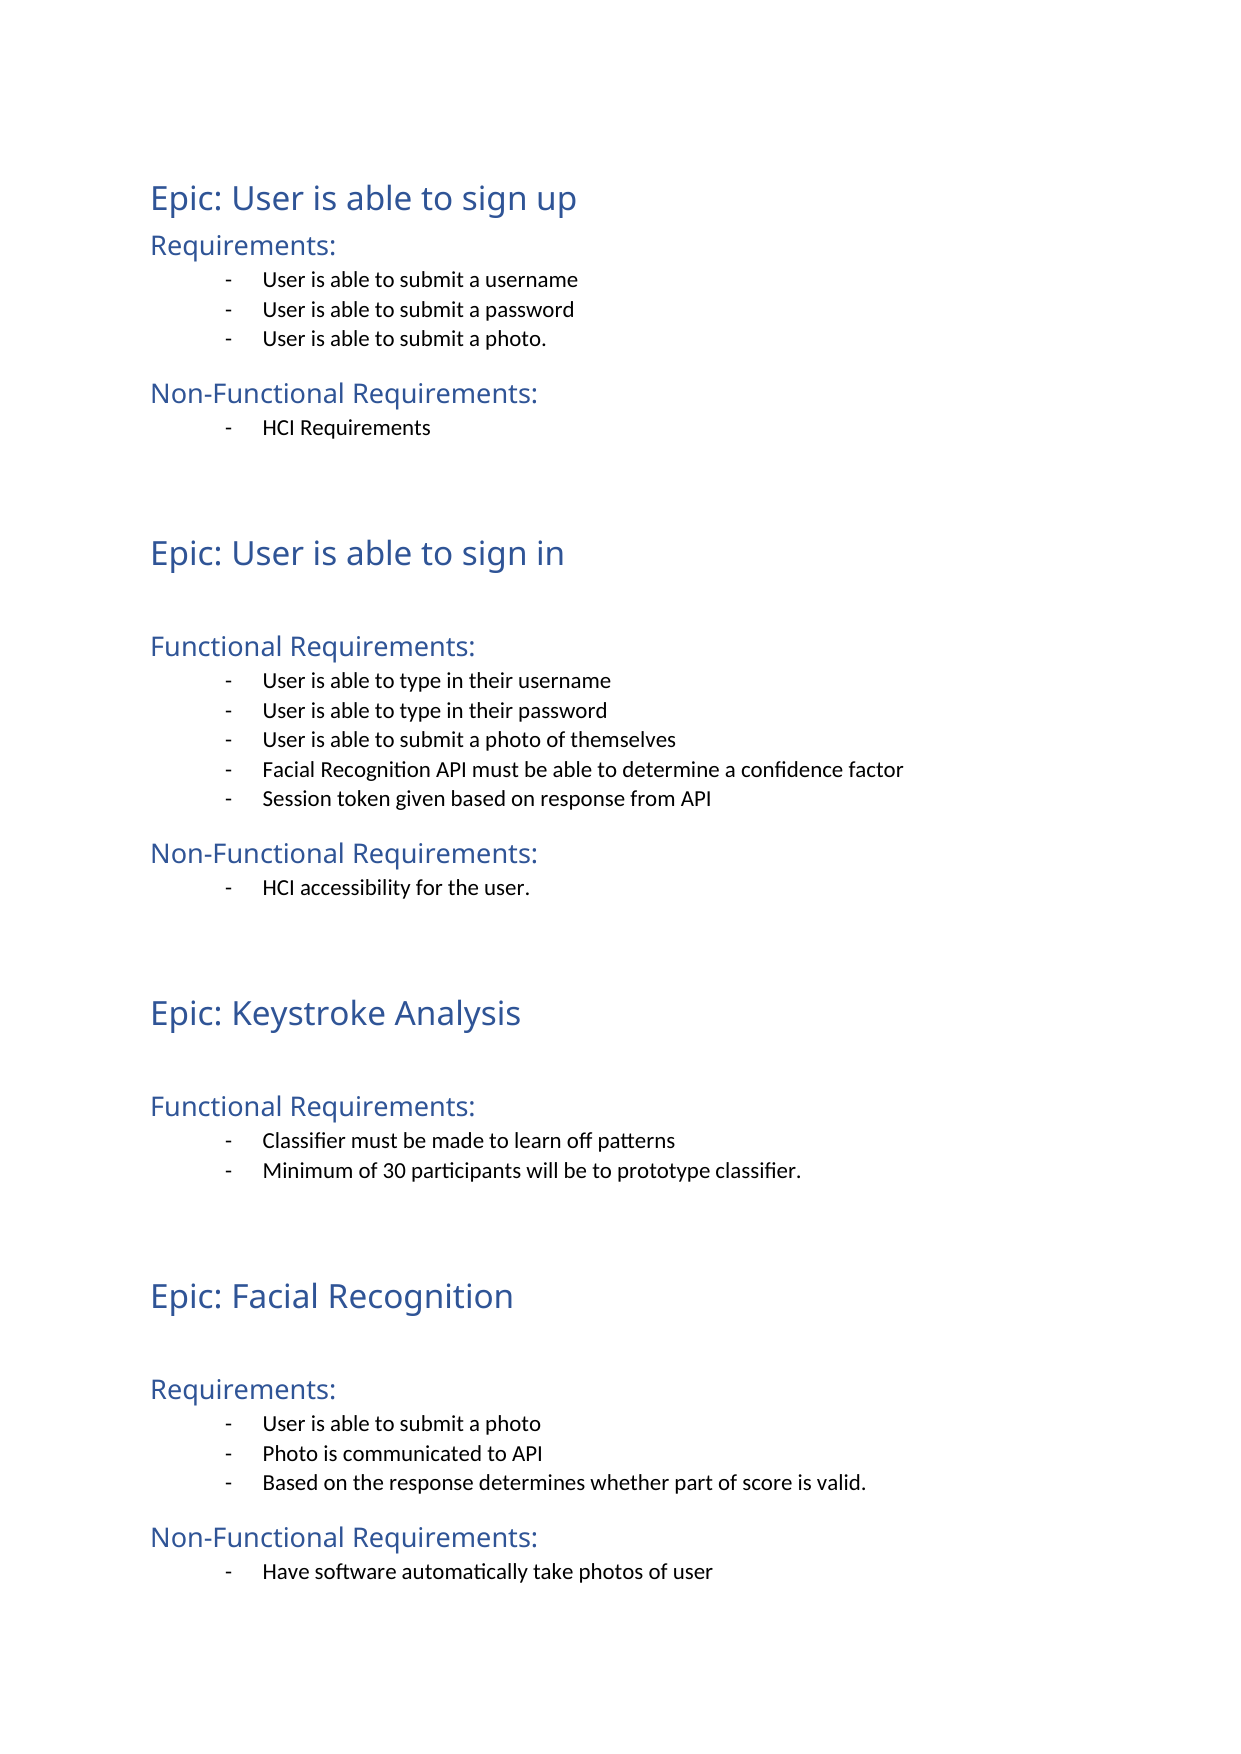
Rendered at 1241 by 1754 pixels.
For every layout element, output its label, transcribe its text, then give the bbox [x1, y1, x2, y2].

subtitle Epic: Facial Recognition [150, 1273, 1090, 1318]
subtitle Non-Functional Requirements: [150, 834, 1090, 871]
list Photo is communicated to API [225, 1439, 1090, 1467]
list User is able to submit a password [225, 295, 1090, 323]
subtitle Requirements: [150, 227, 1090, 264]
list HCI Requirements [225, 413, 1090, 441]
subtitle Non-Functional Requirements: [150, 1518, 1090, 1555]
subtitle Non-Functional Requirements: [150, 374, 1090, 411]
list Minimum of 30 participants will be to prototype classifier. [225, 1156, 1090, 1184]
list User is able to type in their password [225, 696, 1090, 724]
list Session token given based on response from API [225, 784, 1090, 812]
list Based on the response determines whether part of score is valid. [225, 1468, 1090, 1496]
subtitle Functional Requirements: [150, 628, 1090, 665]
list Facial Recognition API must be able to determine a confidence factor [225, 755, 1090, 783]
subtitle Epic: User is able to sign up [150, 175, 1090, 220]
list User is able to submit a username [225, 265, 1090, 293]
list User is able to submit a photo [225, 1409, 1090, 1437]
list Have software automatically take photos of user [225, 1557, 1090, 1585]
subtitle Requirements: [150, 1371, 1090, 1408]
list User is able to submit a photo. [225, 324, 1090, 352]
subtitle Functional Requirements: [150, 1088, 1090, 1125]
subtitle Epic: Keystroke Analysis [150, 990, 1090, 1035]
list HCI accessibility for the user. [225, 873, 1090, 901]
list User is able to submit a photo of themselves [225, 725, 1090, 753]
list Classifier must be made to learn off patterns [225, 1126, 1090, 1154]
list User is able to type in their username [225, 667, 1090, 694]
subtitle Epic: User is able to sign in [150, 530, 1090, 576]
